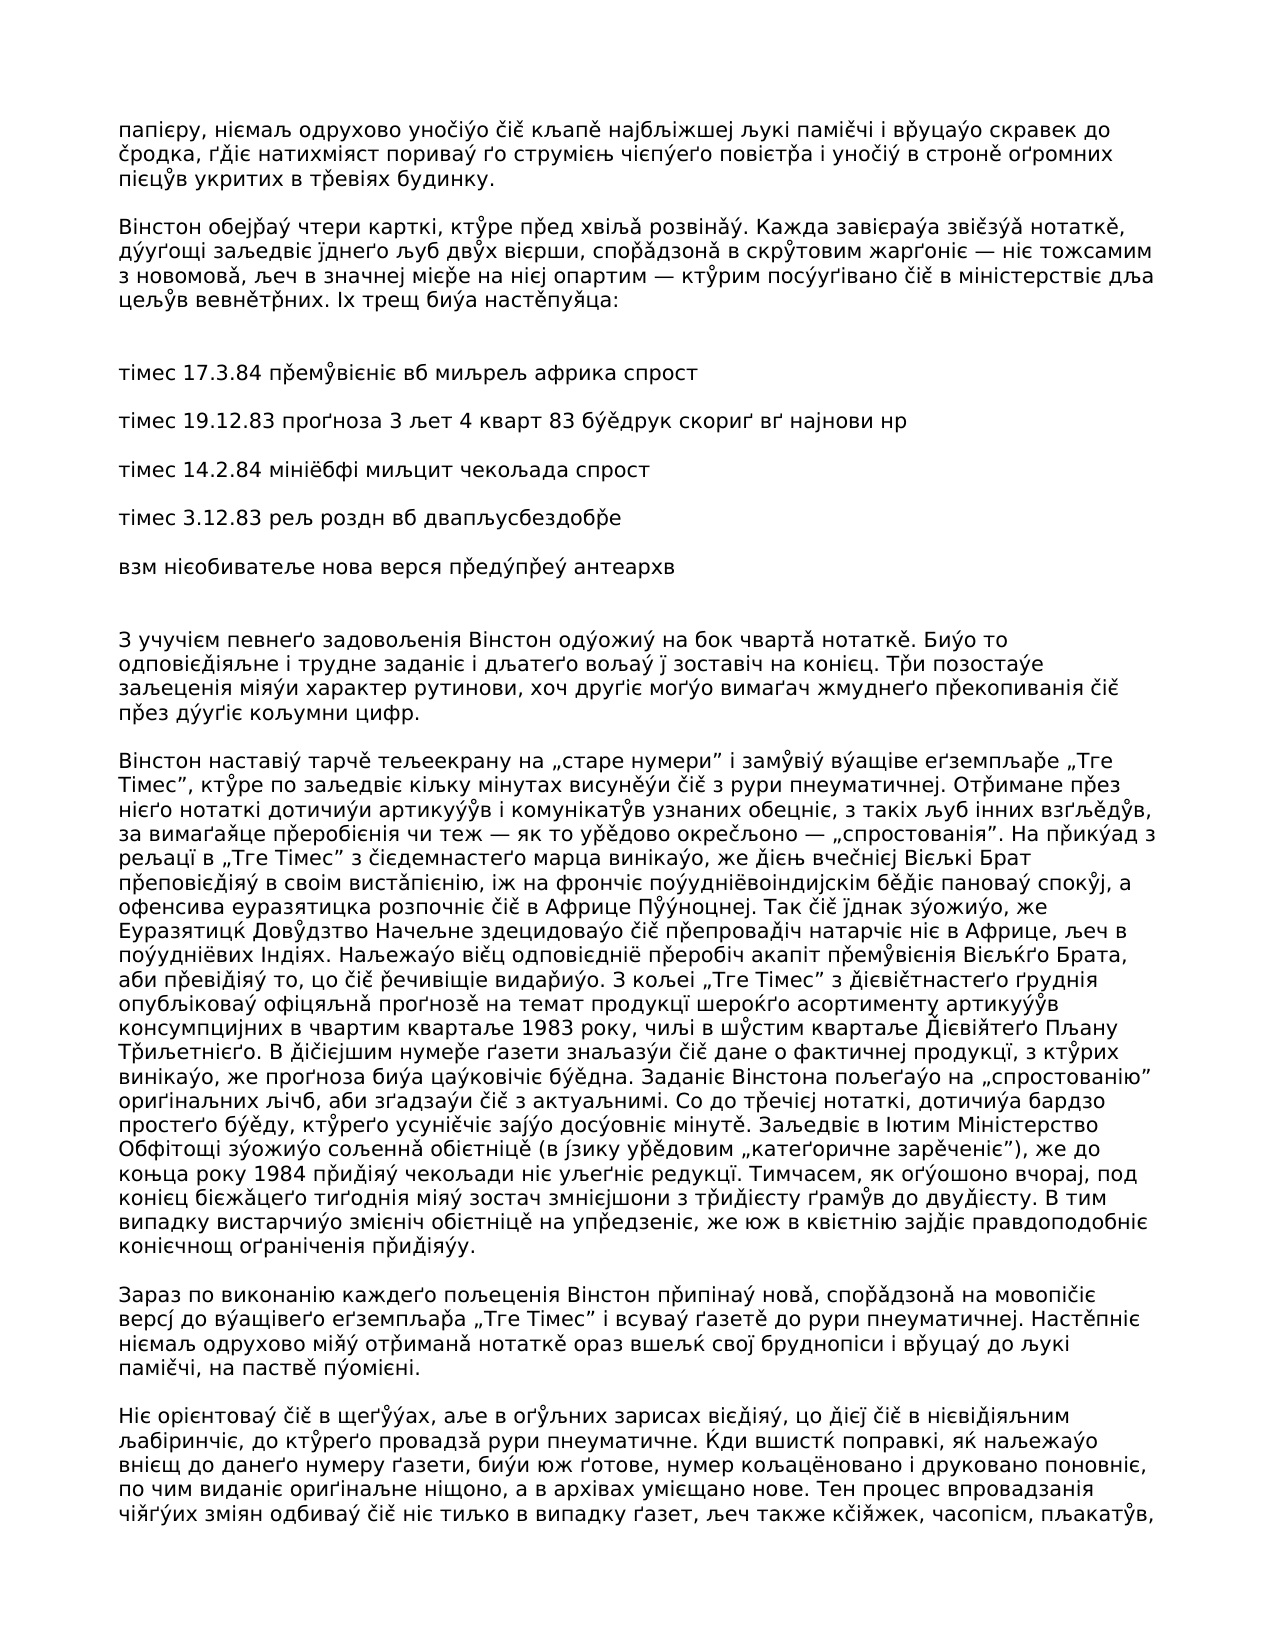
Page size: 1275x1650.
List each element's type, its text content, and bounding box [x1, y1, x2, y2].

text тімес 14.2.84 мініёбфі миљцит чекољада спрост [118, 458, 1157, 482]
text тімес 3.12.83 рељ роздн вб двапљусбездобр̌е [118, 506, 1157, 531]
text взм нієобиватеље нова верся пр̌еду́пр̌еу́ антеархв [118, 555, 1157, 579]
text папієру, ніємаљ одрухово унос̌іу́о с̌іє̌ кљапе̌ најбљіжшеј љукі паміє̌чі і вр̌уцау́о скравек до с̌родка, ґд̌іє натихміяст поривау́ ґо струмієњ чієпу́еґо повієтр̌а і унос̌іу́ в строне̌ оґромних пієцу̊в укритих в тр̌евіях будинку. [118, 118, 1157, 191]
text Зараз по виконанію каждеґо пољеценія Вінстон пр̌ипінау́ нова̌, спор̌а̌дзона̌ на мовопіс̌іє версȷ́ до ву́ащівеґо еґземпљар̌а „Тге Тімес” і всувау́ ґазете̌ до рури пнеуматичнеј. Насте̌пніє ніємаљ одрухово мія̌у́ отр̌имана̌ нотатке̌ ораз вшељќ своȷ̈ бруднопіси і вр̌уцау́ до љукі паміє̌чі, на пастве̌ пу́омієні. [118, 1283, 1157, 1380]
text Вінстон обејр̌ау́ чтери карткі, кту̊ре пр̌ед хвіља̌ розвіна̌у́. Кажда завієрау́а звіє̌зу́а̌ нотатке̌, ду́уґощі заљедвіє ȷ̈днеґо љуб дву̊х вієрши, спор̌а̌дзона̌ в скру̊товим жарґоніє — ніє тожсамим з новомова̌, љеч в значнеј мієр̌е на нієј опартим — кту̊рим посу́уґівано с̌іє̌ в міністерствіє дља цељу̊в вевне̌тр̌них. Іх трещ биу́а насте̌пуя̌ца: [118, 215, 1157, 312]
text тімес 17.3.84 пр̌ему̊вієніє вб миљрељ африка спрост [118, 361, 1157, 385]
text З учучієм певнеґо задовољенія Вінстон оду́ожиу́ на бок чварта̌ нотатке̌. Биу́о то одповієд̌іяљне і трудне заданіє і дљатеґо вољау́ ȷ̈ зоставіч на конієц. Тр̌и позостау́е заљеценія міяу́и характер рутинови, хоч друґіє моґу́о вимаґач жмуднеґо пр̌екопиванія с̌іє̌ пр̌ез ду́уґіє кољумни цифр. [118, 628, 1157, 725]
text Ніє орієнтовау́ с̌іє̌ в щеґу̊у́ах, аље в оґу̊љних зарисах вієд̌іяу́, цо д̌ієȷ̈ с̌іє̌ в нієвід̌іяљним љабіринчіє, до кту̊реґо провадза̌ рури пнеуматичне. Ќди вшистќ поправкі, яќ наљежау́о внієщ до данеґо нумеру ґазети, биу́и юж ґотове, нумер кољацёновано і друковано поновніє, по чим виданіє ориґінаљне ніщоно, а в архівах умієщано нове. Тен процес впровадзанія чія̌ґу́их зміян одбивау́ с̌іє̌ ніє тиљко в випадку ґазет, љеч также кс̌ія̌жек, часопісм, пљакату̊в, [118, 1404, 1157, 1526]
text Вінстон наставіу́ тарче̌ тељеекрану на „старе нумери” і заму̊віу́ ву́ащіве еґземпљар̌е „Тге Тімес”, кту̊ре по заљедвіє кіљку мінутах висуне̌у́и с̌іє̌ з рури пнеуматичнеј. Отр̌имане пр̌ез нієґо нотаткі дотичиу́и артикуу́у̊в і комунікату̊в узнаних обецніє, з такіх љуб інних взґље̌ду̊в, за вимаґая̌це пр̌еробієнія чи теж — як то ур̌е̌дово окрес̌љоно — „спростованія”. На пр̌ику́ад з рељацї в „Тге Тімес” з с̌ієдемнастеґо марца винікау́о, же д̌ієњ вчес̌нієј Вієљкі Брат пр̌еповієд̌іяу́ в своім виста̌пієнію, іж на фрончіє поу́удніёвоіндијскім бе̌д̌іє пановау́ споку̊ј, а офенсива еуразятицка розпочніє с̌іє̌ в Африце Пу̊у́ноцнеј. Так с̌іє̌ ȷ̈днак зу́ожиу́о, же Еуразятицќ Дову̊дзтво Начељне здецидовау́о с̌іє̌ пр̌епровад̌іч натарчіє ніє в Африце, љеч в поу́удніёвих Індіях. Наљежау́о віє̌ц одповієдніё пр̌еробіч акапіт пр̌ему̊вієнія Вієљќґо Брата, аби пр̌евід̌іяу́ то, цо с̌іє̌ р̌ечивіщіе видар̌иу́о. З кољеі „Тге Тімес” з д̌ієвіє̌тнастеґо ґруднія опубљіковау́ офіцяљна̌ проґнозе̌ на темат продукцї шероќґо асортименту артикуу́у̊в консумпцијних в чвартим квартаље 1983 року, чиљі в шу̊стим квартаље Д̌ієвія̌теґо Пљану Тр̌иљетнієґо. В д̌іс̌ієјшим нумер̌е ґазети знаљазу́и с̌іє̌ дане о фактичнеј продукцї, з кту̊рих винікау́о, же проґноза биу́а цау́ковічіє бу́е̌дна. Заданіє Вінстона пољеґау́о на „спростованію” ориґінаљних љічб, аби зґадзау́и с̌іє̌ з актуаљнимі. Cо до тр̌ечієј нотаткі, дотичиу́а бардзо простеґо бу́е̌ду, кту̊реґо усуніє̌чіє заȷ́у́о досу́овніє мінуте̌. Заљедвіє в Іютим Міністерство Обфітощі зу́ожиу́о сољенна̌ обієтніце̌ (в ȷ́зику ур̌е̌довим „катеґоричне заре̌ченіє”), же до коњца року 1984 пр̌ид̌іяу́ чекољади ніє уљеґніє редукцї. Тимчасем, як оґу́ошоно вчорај, под конієц бієжа̌цеґо тиґоднія міяу́ зостач змнієјшони з тр̌ид̌ієсту ґраму̊в до двуд̌ієсту. В тим випадку вистарчиу́о змієніч обієтніце̌ на упр̌едзеніє, же юж в квієтнію зајд̌іє правдоподобніє конієчнощ оґраніченія пр̌ид̌іяу́у. [118, 749, 1157, 1259]
text тімес 19.12.83 проґноза 3 љет 4 кварт 83 бу́е̌друк скориґ вґ најнови нр [118, 409, 1157, 434]
